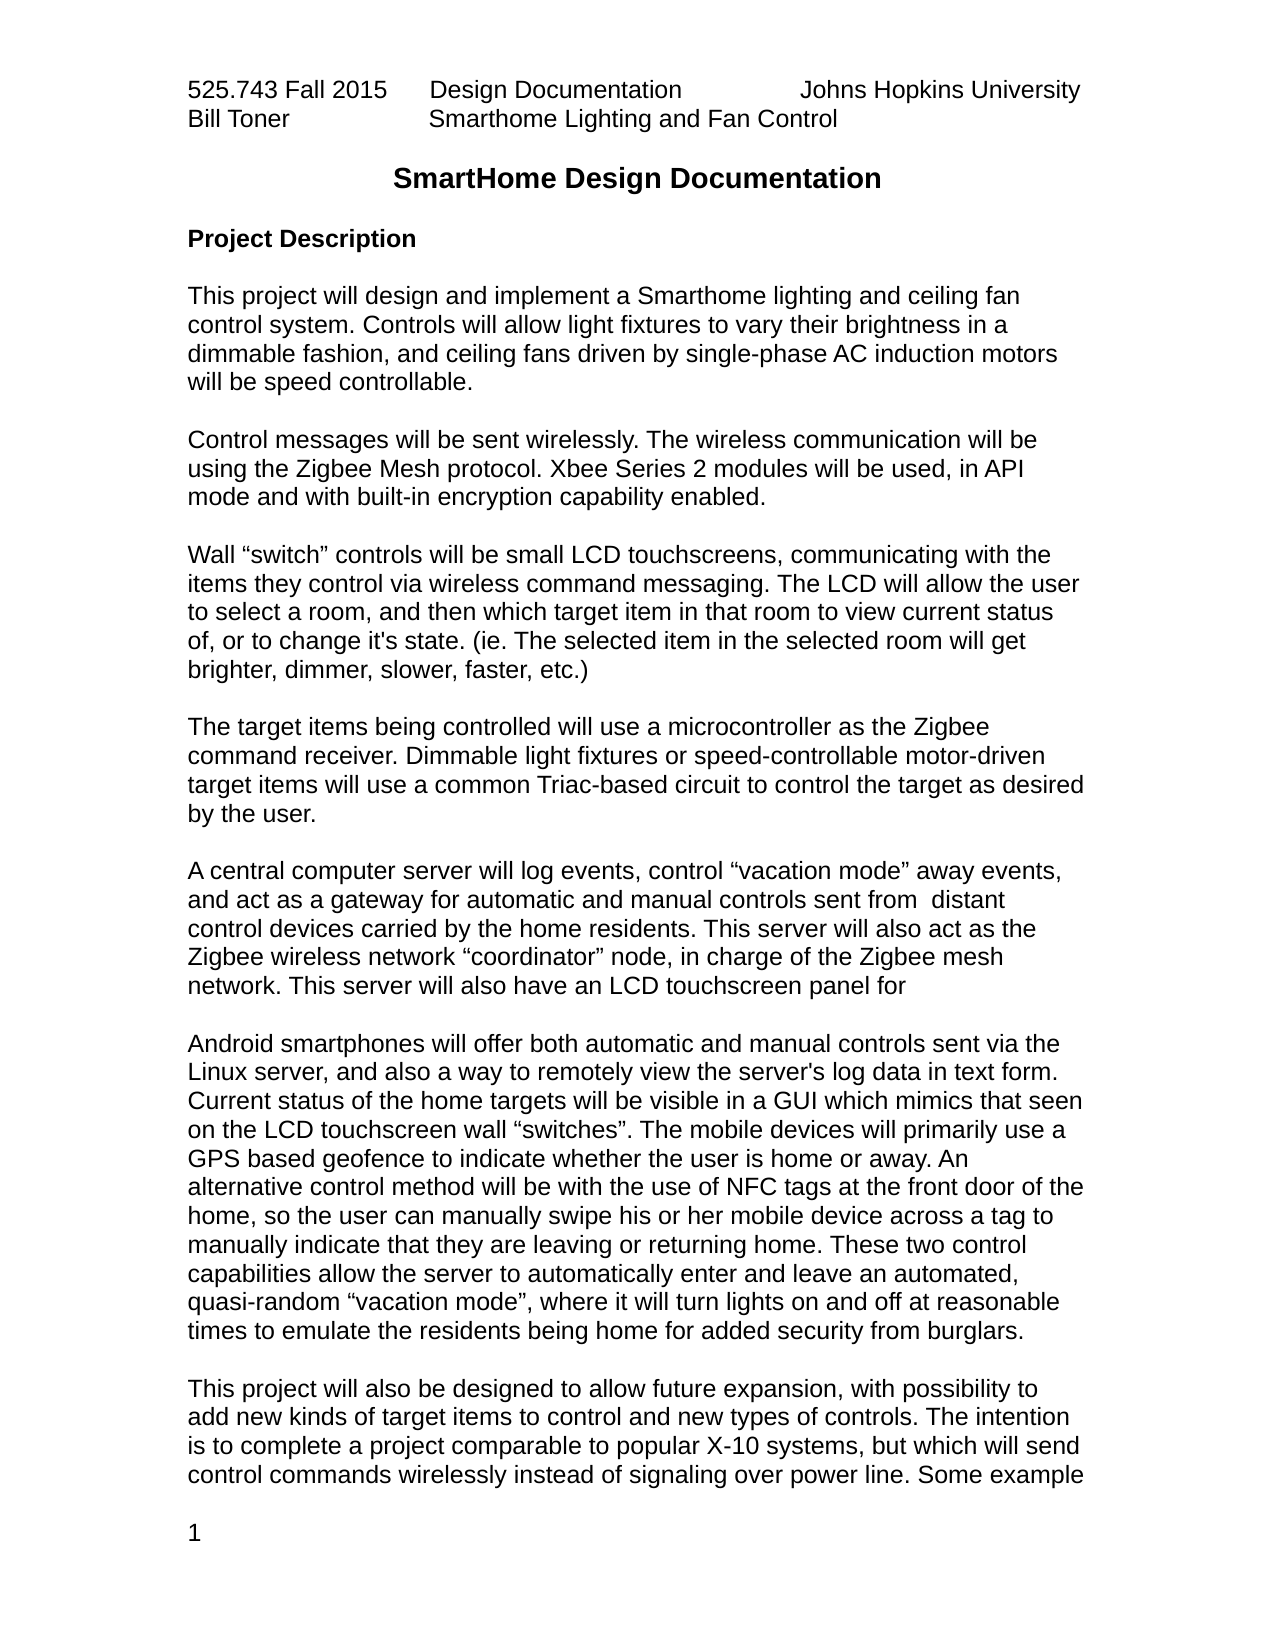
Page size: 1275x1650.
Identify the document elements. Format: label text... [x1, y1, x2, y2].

text A central computer server will log events, control “vacation mode” away events, and act as a gateway for automatic and manual controls sent from distant control devices carried by the home residents. This server will also act as the Zigbee wireless network “coordinator” node, in charge of the Zigbee mesh network. This server will also have an LCD touchscreen panel for [187, 856, 1087, 1000]
text The target items being controlled will use a microcontroller as the Zigbee command receiver. Dimmable light fixtures or speed-controllable motor-driven target items will use a common Triac-based circuit to control the target as desired by the user. [187, 712, 1087, 827]
text Android smartphones will offer both automatic and manual controls sent via the Linux server, and also a way to remotely view the server's log data in text form. Current status of the home targets will be visible in a GUI which mimics that seen on the LCD touchscreen wall “switches”. The mobile devices will primarily use a GPS based geofence to indicate whether the user is home or away. An alternative control method will be with the use of NFC tags at the front door of the home, so the user can manually swipe his or her mobile device across a tag to manually indicate that they are leaving or returning home. These two control capabilities allow the server to automatically enter and leave an automated, quasi-random “vacation mode”, where it will turn lights on and off at reasonable times to emulate the residents being home for added security from burglars. [187, 1028, 1087, 1345]
text SmartHome Design Documentation [187, 161, 1087, 195]
text Project Description [187, 223, 1087, 252]
text Wall “switch” controls will be small LCD touchscreens, communicating with the items they control via wireless command messaging. The LCD will allow the user to select a room, and then which target item in that room to view current status of, or to change it's state. (ie. The selected item in the selected room will get brighter, dimmer, slower, faster, etc.) [187, 540, 1087, 683]
text This project will also be designed to allow future expansion, with possibility to add new kinds of target items to control and new types of controls. The intention is to complete a project comparable to popular X-10 systems, but which will send control commands wirelessly instead of signaling over power line. Some example [187, 1373, 1087, 1488]
text This project will design and implement a Smarthome lighting and ceiling fan control system. Controls will allow light fixtures to vary their brightness in a dimmable fashion, and ceiling fans driven by single-phase AC induction motors will be speed controllable. [187, 281, 1087, 396]
text Control messages will be sent wirelessly. The wireless communication will be using the Zigbee Mesh protocol. Xbee Series 2 modules will be used, in API mode and with built-in encryption capability enabled. [187, 425, 1087, 511]
